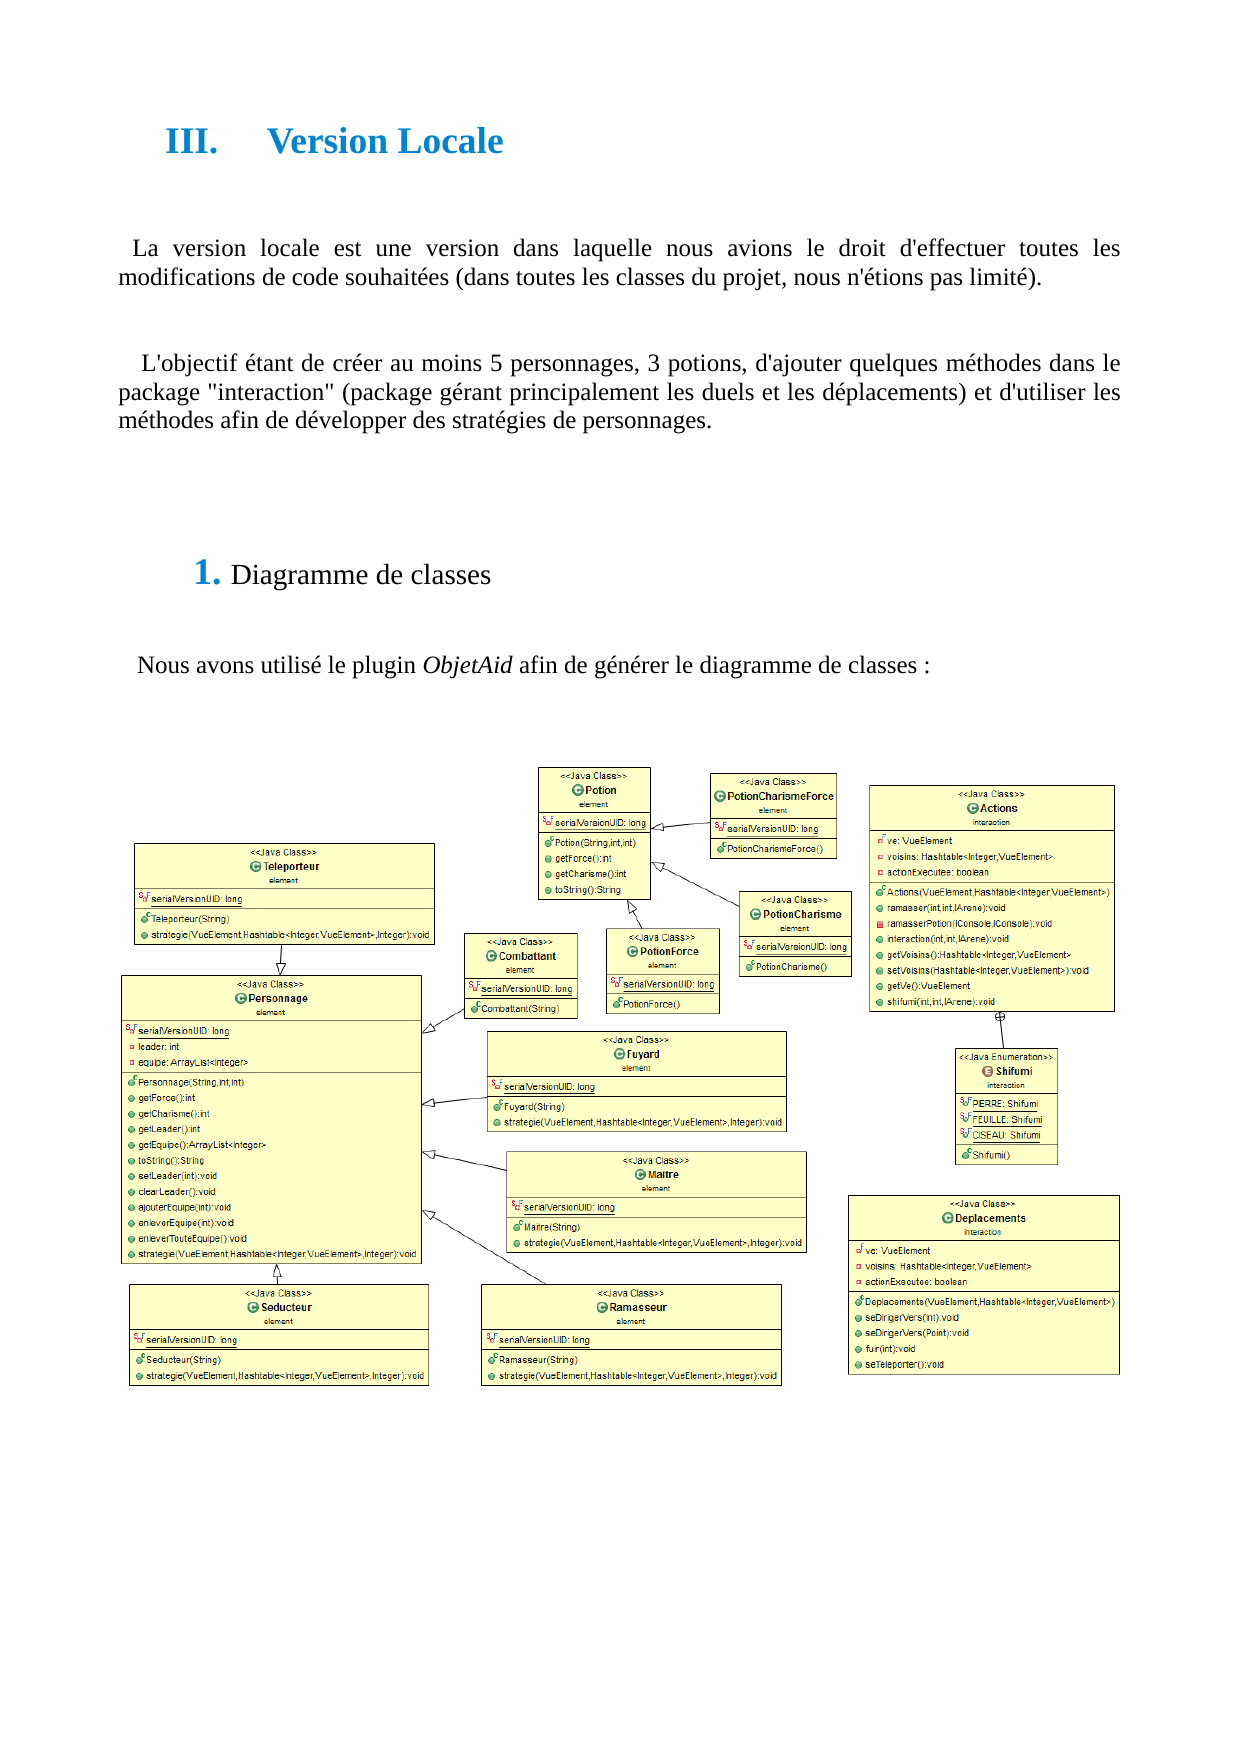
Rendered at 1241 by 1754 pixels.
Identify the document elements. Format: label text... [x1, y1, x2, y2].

list Diagramme de classes [193, 549, 1122, 592]
text L'objectif étant de créer au moins 5 personnages, 3 potions, d'ajouter quelques méthodes dans le package "interaction" (package gérant principalement les duels et les déplacements) et d'utiliser les méthodes afin de développer des stratégies de personnages. [118, 348, 1122, 434]
text Nous avons utilisé le plugin ObjetAid afin de générer le diagramme de classes : [118, 650, 1122, 679]
list Version Locale [156, 118, 1122, 161]
picture [118, 765, 1122, 1388]
text La version locale est une version dans laquelle nous avions le droit d'effectuer toutes les modifications de code souhaitées (dans toutes les classes du projet, nous n'étions pas limité). [118, 233, 1122, 291]
